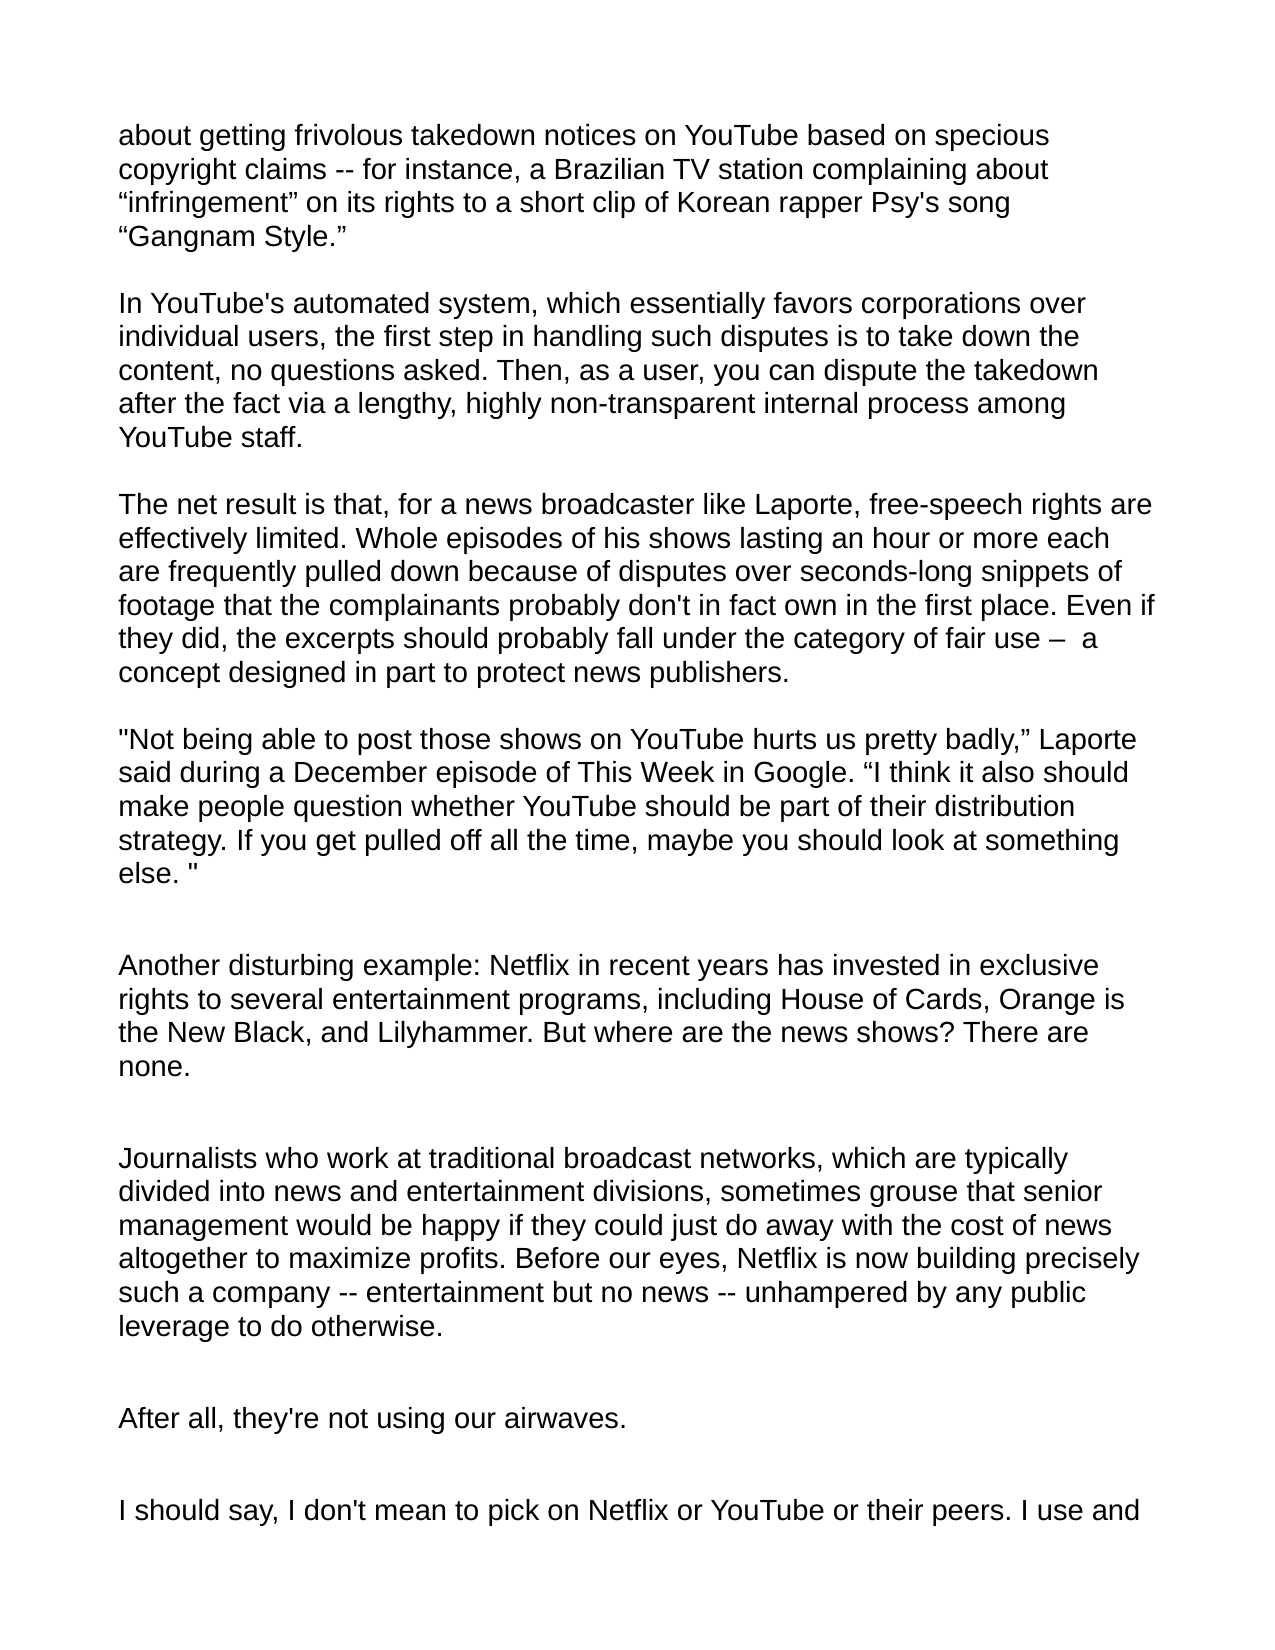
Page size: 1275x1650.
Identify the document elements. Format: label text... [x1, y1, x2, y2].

text "Not being able to post those shows on YouTube hurts us pretty badly,” Laporte said during a December episode of This Week in Google. “I think it also should make people question whether YouTube should be part of their distribution strategy. If you get pulled off all the time, maybe you should look at something else. " [118, 722, 1157, 889]
text about getting frivolous takedown notices on YouTube based on specious copyright claims -- for instance, a Brazilian TV station complaining about “infringement” on its rights to a short clip of Korean rapper Psy's song “Gangnam Style.” [118, 118, 1157, 252]
text Journalists who work at traditional broadcast networks, which are typically divided into news and entertainment divisions, sometimes grouse that senior management would be happy if they could just do away with the cost of news altogether to maximize profits. Before our eyes, Netflix is now building precisely such a company -- entertainment but no news -- unhampered by any public leverage to do otherwise. [118, 1141, 1157, 1342]
text The net result is that, for a news broadcaster like Laporte, free-speech rights are effectively limited. Whole episodes of his shows lasting an hour or more each are frequently pulled down because of disputes over seconds-long snippets of footage that the complainants probably don't in fact own in the first place. Even if they did, the excerpts should probably fall under the category of fair use – a concept designed in part to protect news publishers. [118, 487, 1157, 688]
text After all, they're not using our airwaves. [118, 1401, 1157, 1434]
text I should say, I don't mean to pick on Netflix or YouTube or their peers. I use and [118, 1493, 1157, 1526]
text In YouTube's automated system, which essentially favors corporations over individual users, the first step in handling such disputes is to take down the content, no questions asked. Then, as a user, you can dispute the takedown after the fact via a lengthy, highly non-transparent internal process among YouTube staff. [118, 286, 1157, 453]
text Another disturbing example: Netflix in recent years has invested in exclusive rights to several entertainment programs, including House of Cards, Orange is the New Black, and Lilyhammer. But where are the news shows? There are none. [118, 948, 1157, 1082]
